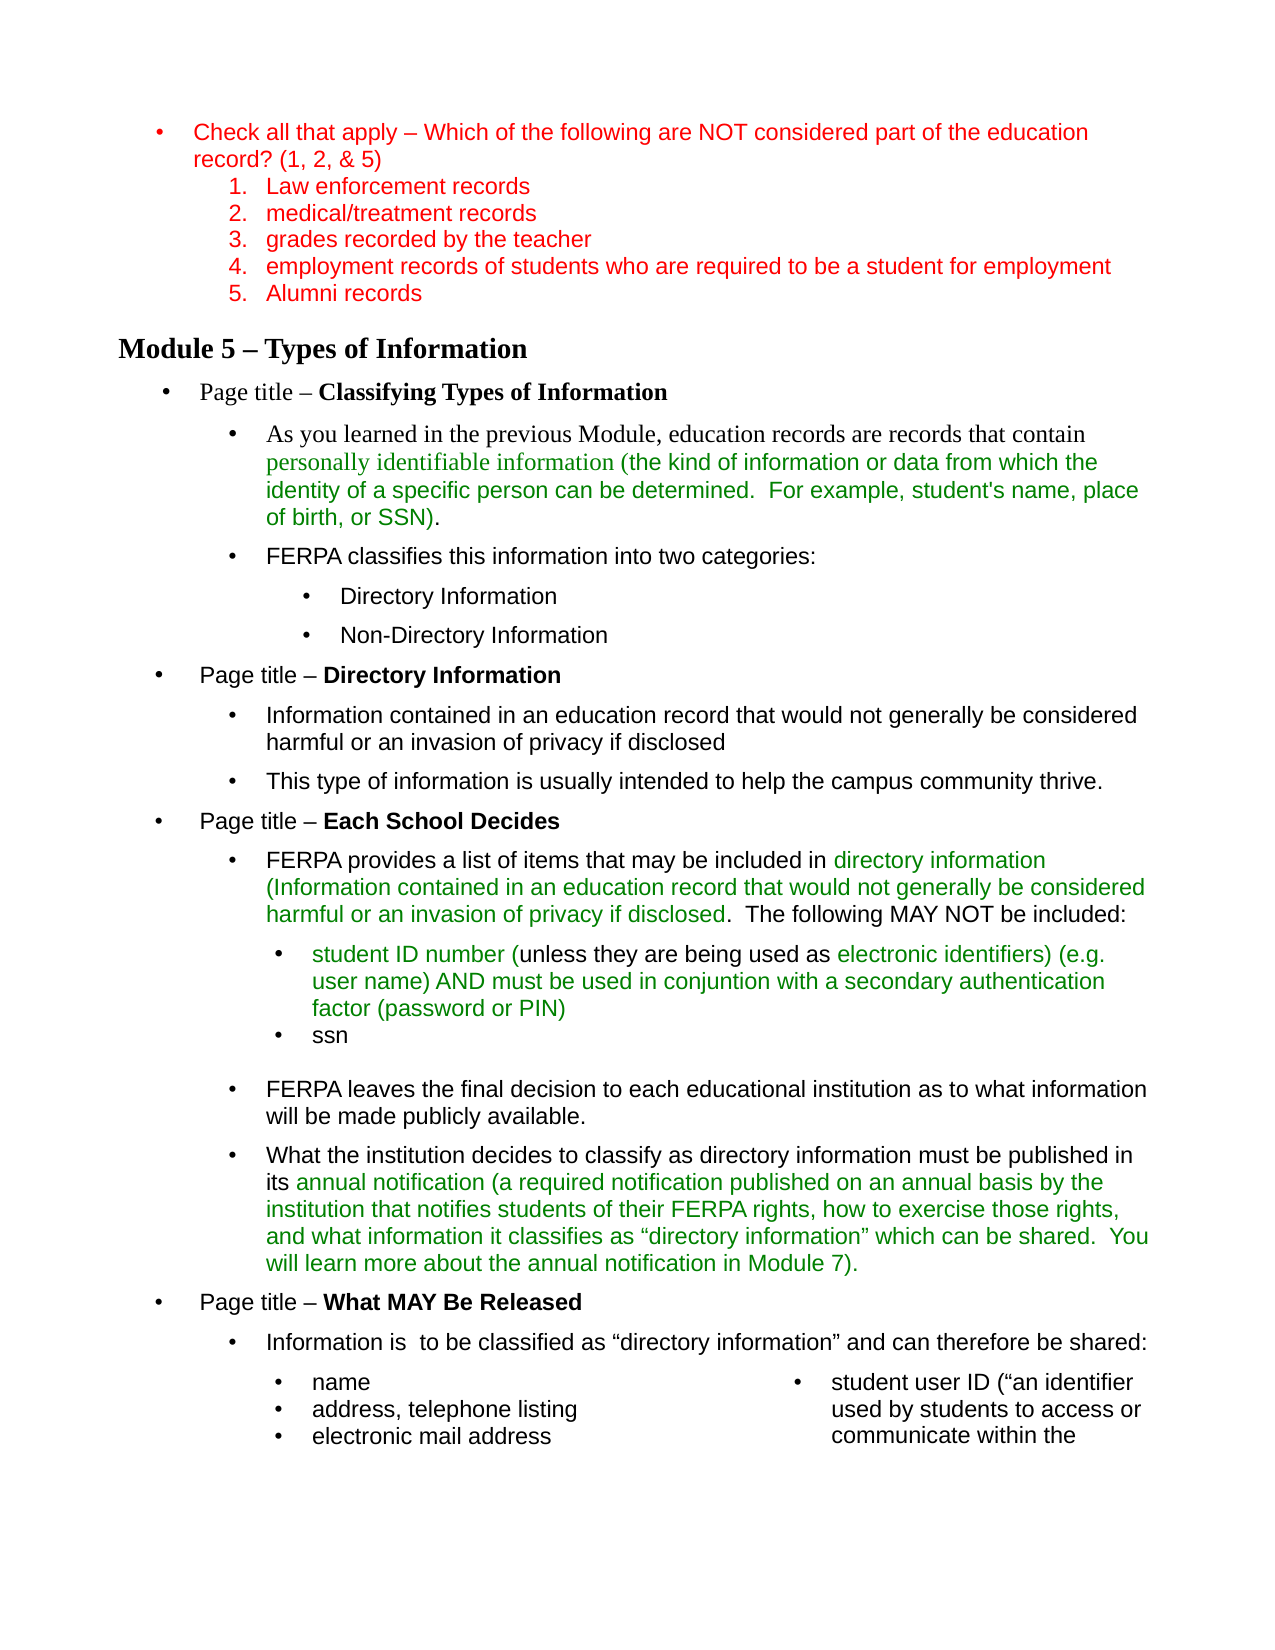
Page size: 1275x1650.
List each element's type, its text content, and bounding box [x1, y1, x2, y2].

list Page title – What MAY Be Released [154, 1289, 1157, 1316]
list This type of information is usually intended to help the campus community thrive. [228, 768, 1157, 795]
list Page title – Classifying Types of Information [162, 377, 1157, 406]
list Non-Directory Information [302, 622, 1157, 649]
list Directory Information [302, 582, 1157, 609]
list FERPA provides a list of items that may be included in directory information (Information contained in an education record that would not generally be considered harmful or an invasion of privacy if disclosed. The following MAY NOT be included: [228, 847, 1157, 928]
subtitle Module 5 – Types of Information [118, 331, 1157, 365]
list As you learned in the previous Module, education records are records that contain personally identifiable information (the kind of information or data from which the identity of a specific person can be determined. For example, student's name, place of birth, or SSN). [228, 419, 1157, 530]
list address, telephone listing [274, 1395, 637, 1422]
list medical/treatment records [228, 199, 1157, 226]
list Page title – Each School Decides [154, 807, 1157, 834]
list student ID number (unless they are being used as electronic identifiers) (e.g. user name) AND must be used in conjuntion with a secondary authentication factor (password or PIN) [274, 940, 1157, 1021]
list grades recorded by the teacher [228, 226, 1157, 253]
list FERPA classifies this information into two categories: [228, 542, 1157, 569]
list Law enforcement records [228, 172, 1157, 199]
list Page title – Directory Information [154, 661, 1157, 689]
list ssn [274, 1021, 1157, 1075]
list student user ID (“an identifier used by students to access or communicate within the [794, 1368, 1157, 1449]
list Information is to be classified as “directory information” and can therefore be shared: [228, 1328, 1157, 1355]
list Check all that apply – Which of the following are NOT considered part of the education record? (1, 2, & 5) [156, 118, 1157, 172]
list Alumni records [228, 279, 1157, 306]
list name [274, 1368, 637, 1395]
list employment records of students who are required to be a student for employment [228, 253, 1157, 279]
list What the institution decides to classify as directory information must be published in its annual notification (a required notification published on an annual basis by the institution that notifies students of their FERPA rights, how to exercise those rights, and what information it classifies as “directory information” which can be shared. You will learn more about the annual notification in Module 7). [228, 1142, 1157, 1276]
list FERPA leaves the final decision to each educational institution as to what information will be made publicly available. [228, 1075, 1157, 1129]
list Information contained in an education record that would not generally be considered harmful or an invasion of privacy if disclosed [228, 701, 1157, 755]
list electronic mail address [274, 1422, 637, 1449]
